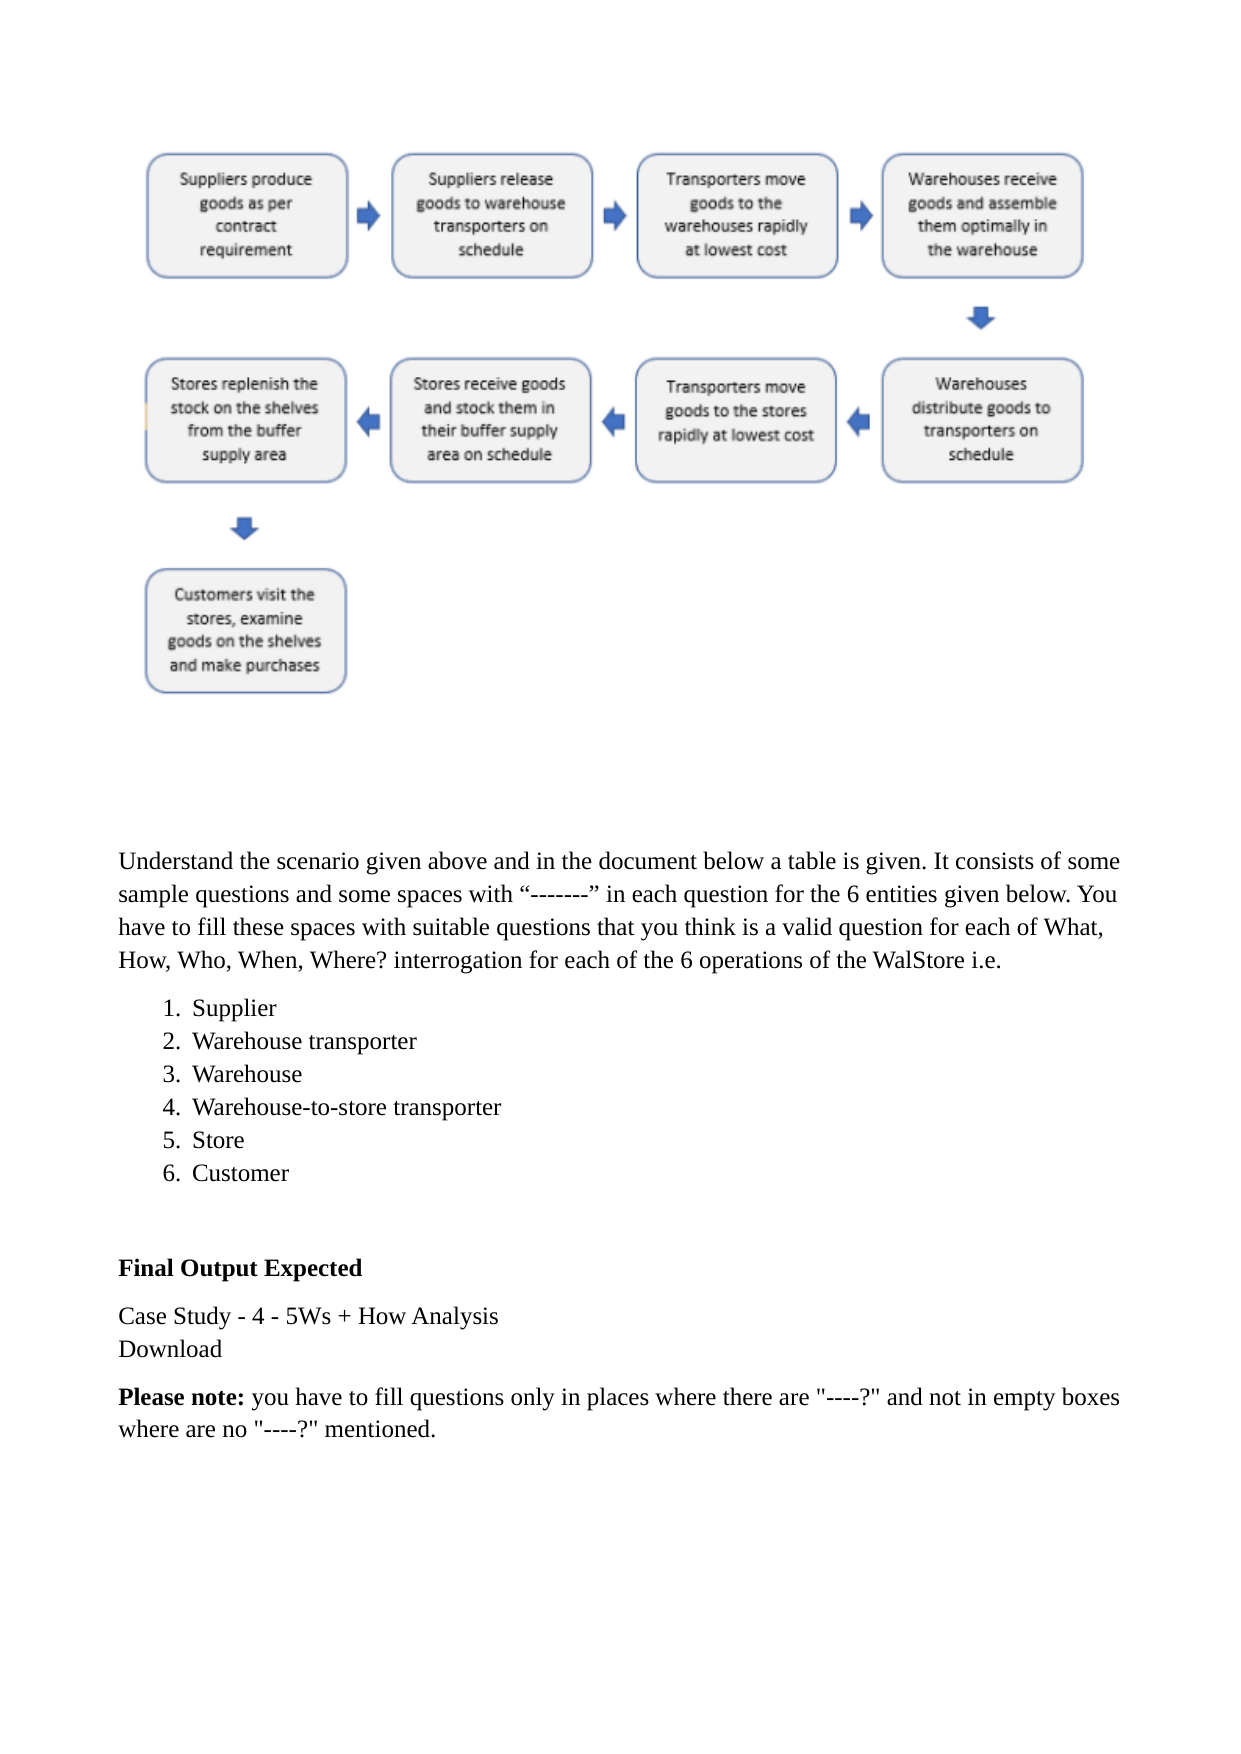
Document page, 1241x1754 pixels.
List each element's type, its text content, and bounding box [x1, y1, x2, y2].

list Warehouse-to-store transporter [162, 1092, 1122, 1121]
list Warehouse transporter [162, 1026, 1122, 1055]
list Store [162, 1125, 1122, 1154]
text Please note: you have to fill questions only in places where there are "----?" and not in empty boxes where are no "----?" mentioned. [118, 1382, 1122, 1443]
list Warehouse [162, 1059, 1122, 1088]
text Final Output Expected [118, 1253, 1122, 1282]
text Case Study - 4 - 5Ws + How Analysis [118, 1301, 1122, 1330]
list Supplier [162, 993, 1122, 1022]
text Download [118, 1334, 1122, 1363]
text Understand the scenario given above and in the document below a table is given. It consists of some sample questions and some spaces with “-------” in each question for the 6 entities given below. You have to fill these spaces with suitable questions that you think is a valid question for each of What, How, Who, When, Where? interrogation for each of the 6 operations of the WalStore i.e. [118, 846, 1122, 974]
list Customer [162, 1158, 1122, 1187]
